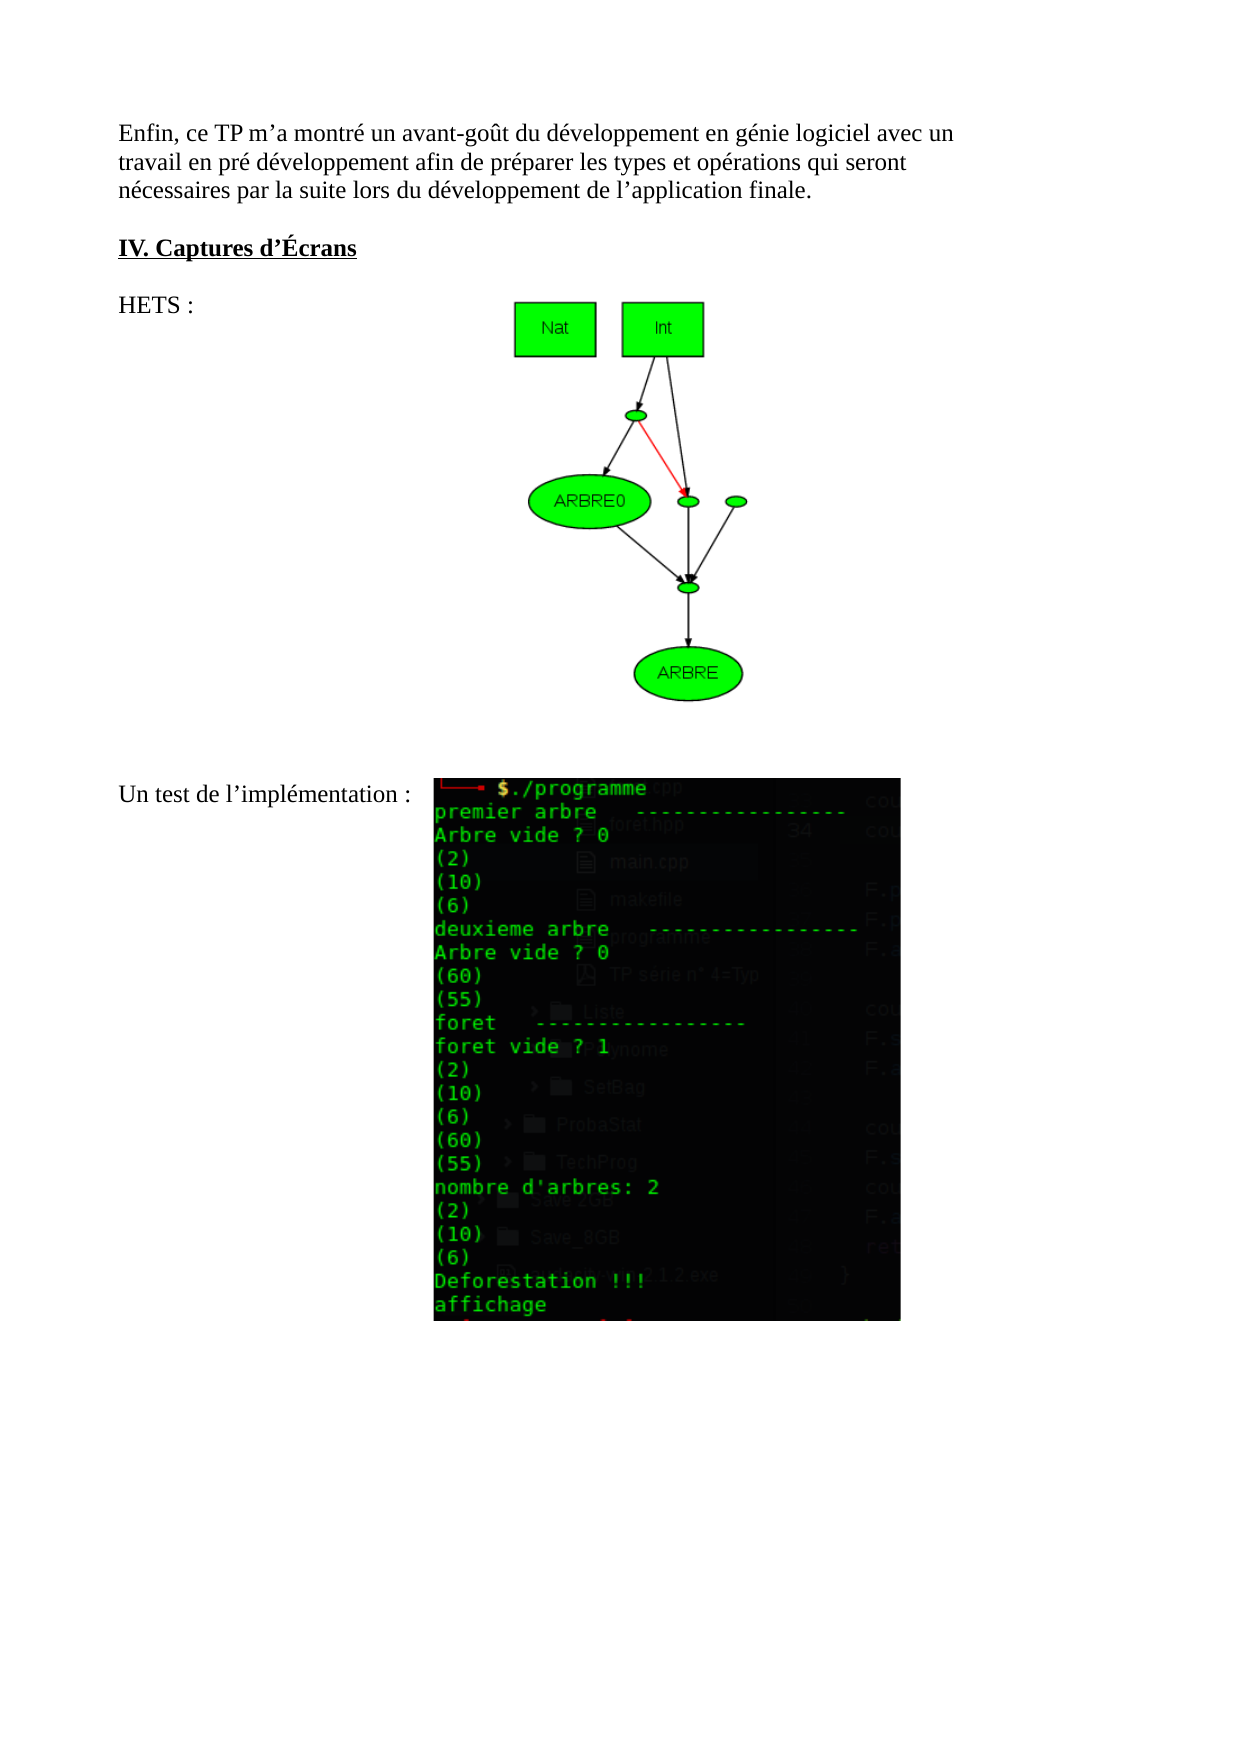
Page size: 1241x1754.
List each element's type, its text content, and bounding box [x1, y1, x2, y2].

text Un test de l’implémentation : [118, 779, 433, 808]
picture [433, 778, 901, 1321]
picture [509, 290, 819, 709]
text HETS : [118, 291, 509, 319]
text Enfin, ce TP m’a montré un avant-goût du développement en génie logiciel avec un [118, 118, 1122, 147]
text travail en pré développement afin de préparer les types et opérations qui seront [118, 147, 1122, 176]
text [901, 779, 1122, 808]
text IV. Captures d’Écrans [118, 233, 1122, 262]
text nécessaires par la suite lors du développement de l’application finale. [118, 176, 1122, 204]
text [819, 291, 1122, 319]
